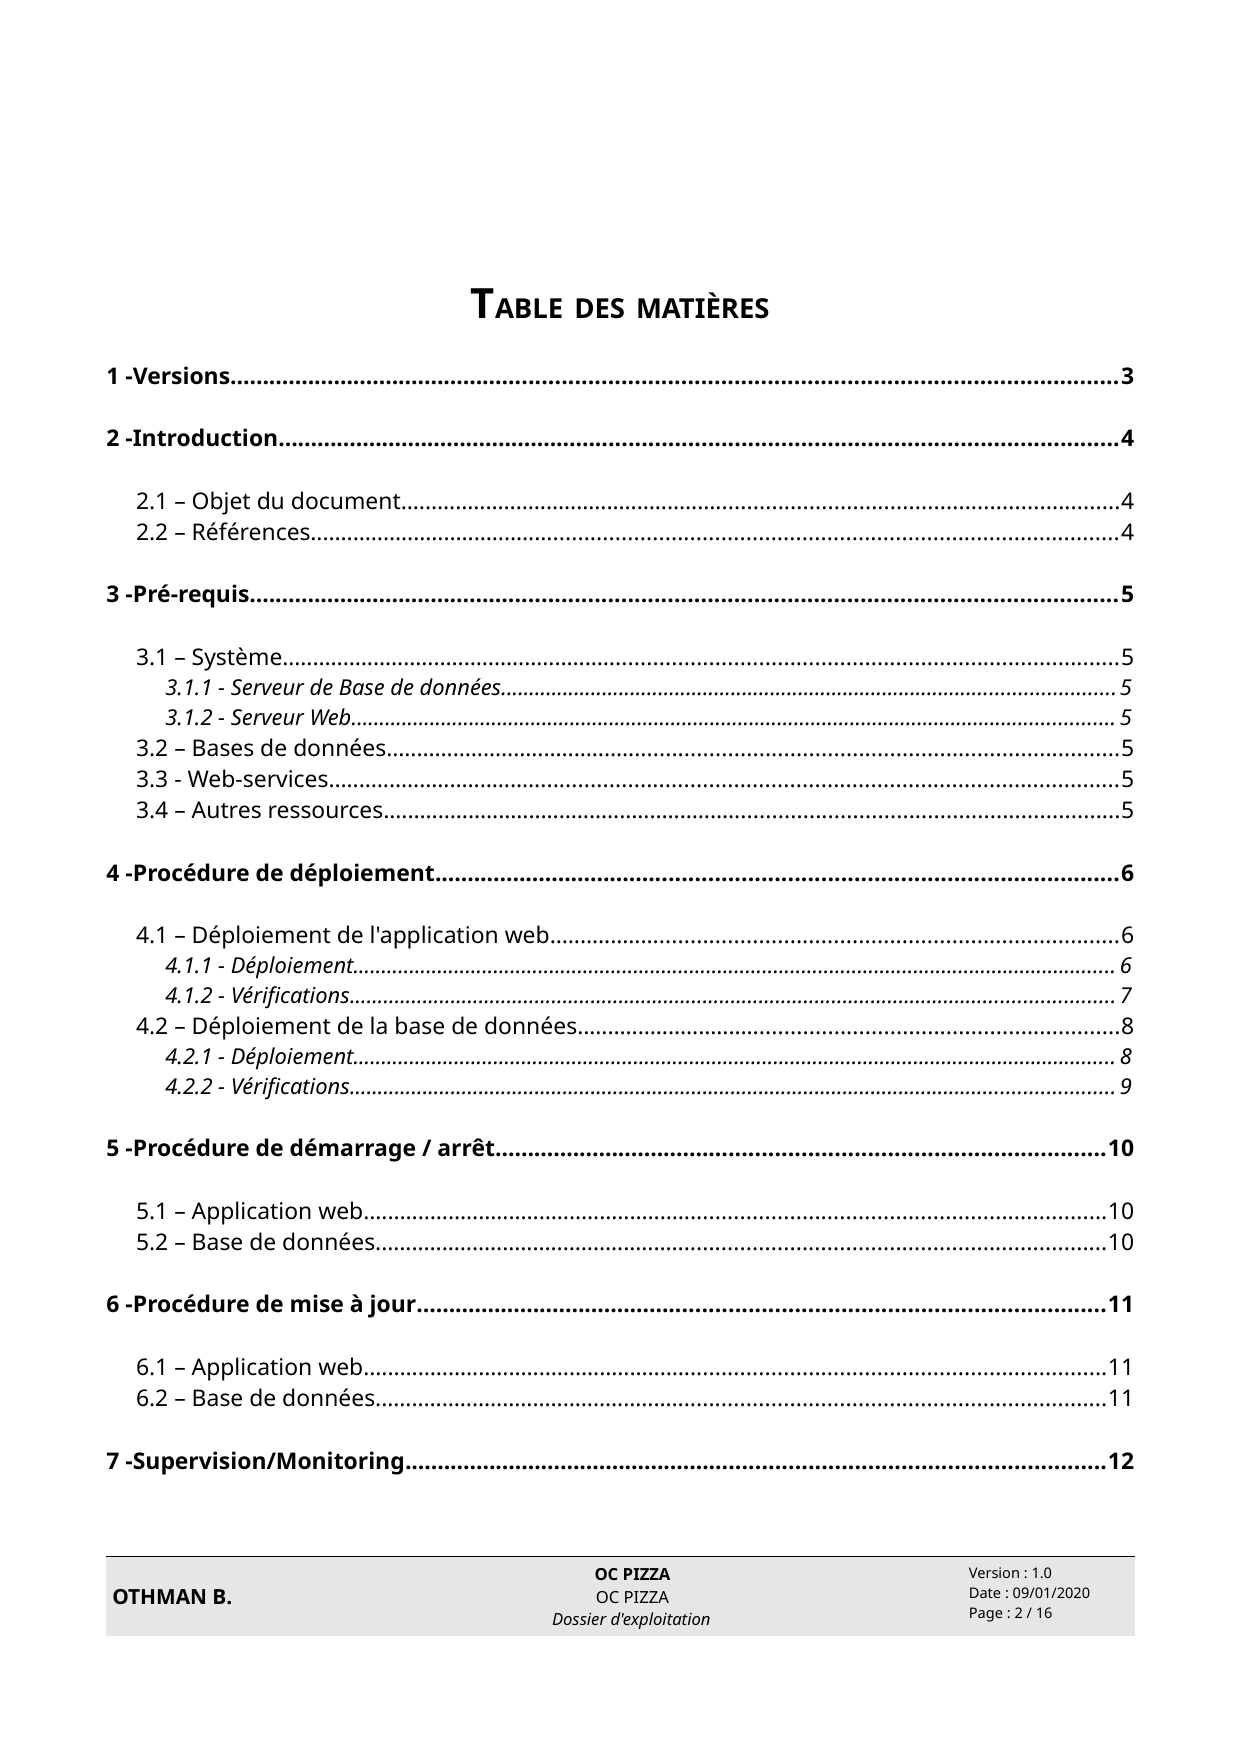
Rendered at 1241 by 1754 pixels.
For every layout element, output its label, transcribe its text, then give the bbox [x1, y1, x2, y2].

text 4.1.1 - Déploiement 6 [165, 951, 1134, 980]
text 4.2.1 - Déploiement 8 [165, 1041, 1134, 1071]
text 6.1 – Application web 11 [136, 1351, 1134, 1382]
text 7 -Supervision/Monitoring 12 [106, 1445, 1134, 1476]
text 5.2 – Base de données 10 [136, 1226, 1134, 1257]
text 2.2 – Références 4 [136, 516, 1134, 547]
subtitle Table des matières [106, 273, 1134, 330]
text 3.4 – Autres ressources 5 [136, 794, 1134, 826]
text 5 -Procédure de démarrage / arrêt 10 [106, 1132, 1134, 1163]
text 4.2.2 - Vérifications 9 [165, 1071, 1134, 1101]
text 4 -Procédure de déploiement 6 [106, 857, 1134, 888]
text 3.1.2 - Serveur Web 5 [165, 702, 1134, 732]
text 3 -Pré-requis 5 [106, 578, 1134, 610]
text 4.1.2 - Vérifications 7 [165, 980, 1134, 1010]
text 3.2 – Bases de données 5 [136, 732, 1134, 763]
text 1 -Versions 3 [106, 360, 1134, 391]
text 6 -Procédure de mise à jour 11 [106, 1288, 1134, 1320]
text 4.1 – Déploiement de l'application web 6 [136, 919, 1134, 951]
text 2 -Introduction 4 [106, 422, 1134, 453]
text 3.1 – Système 5 [136, 641, 1134, 672]
text 3.1.1 - Serveur de Base de données 5 [165, 672, 1134, 702]
text 2.1 – Objet du document 4 [136, 485, 1134, 516]
text 4.2 – Déploiement de la base de données 8 [136, 1010, 1134, 1041]
text 6.2 – Base de données 11 [136, 1382, 1134, 1413]
text 3.3 - Web-services 5 [136, 763, 1134, 794]
table_cell [106, 100, 1134, 242]
text 5.1 – Application web 10 [136, 1195, 1134, 1226]
